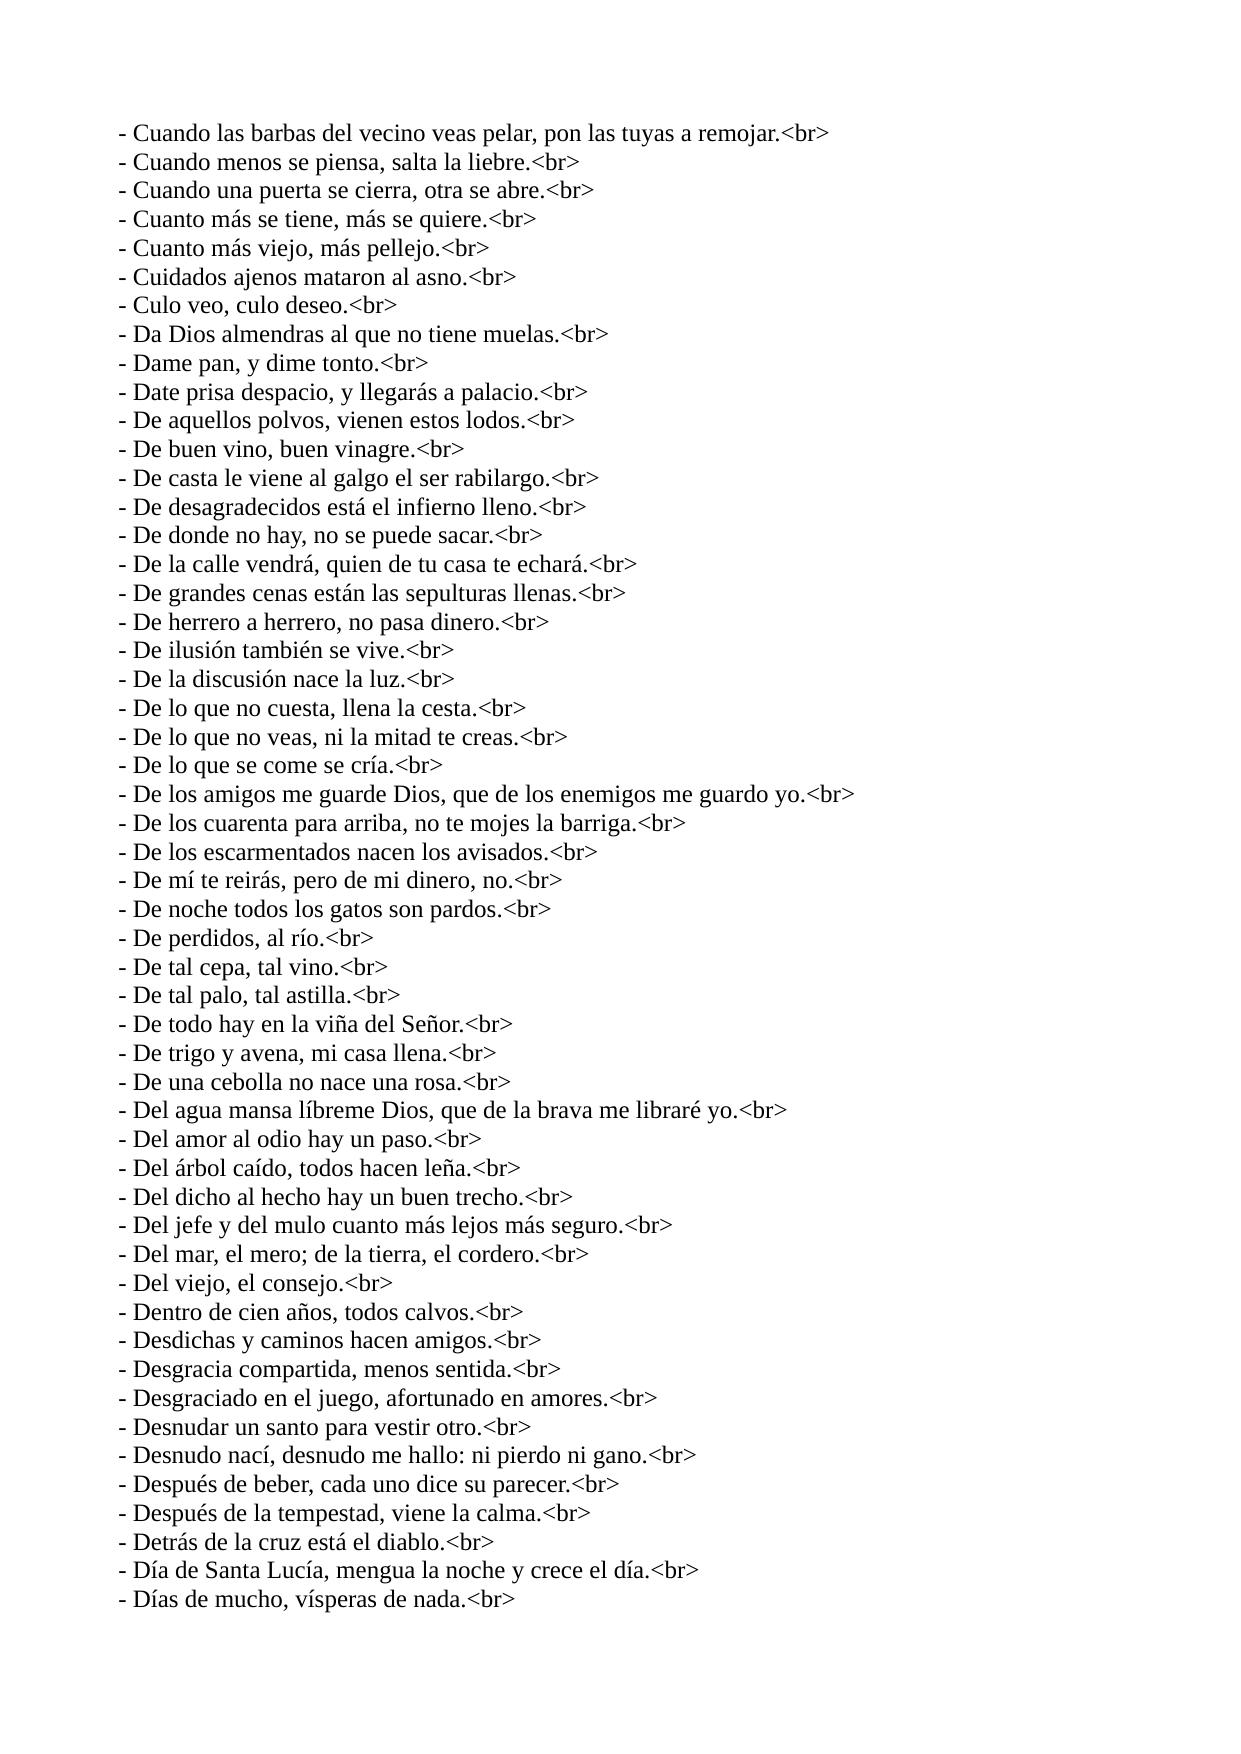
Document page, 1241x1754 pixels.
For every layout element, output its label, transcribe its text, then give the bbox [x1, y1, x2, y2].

text - Desgracia compartida, menos sentida.<br> [118, 1354, 1122, 1383]
text - Del agua mansa líbreme Dios, que de la brava me libraré yo.<br> [118, 1096, 1122, 1124]
text - De ilusión también se vive.<br> [118, 636, 1122, 664]
text - Del mar, el mero; de la tierra, el cordero.<br> [118, 1239, 1122, 1268]
text - Cuidados ajenos mataron al asno.<br> [118, 262, 1122, 291]
text - Cuando menos se piensa, salta la liebre.<br> [118, 147, 1122, 176]
text - De tal palo, tal astilla.<br> [118, 981, 1122, 1009]
text - Cuando una puerta se cierra, otra se abre.<br> [118, 176, 1122, 204]
text - Dentro de cien años, todos calvos.<br> [118, 1297, 1122, 1326]
text - De los cuarenta para arriba, no te mojes la barriga.<br> [118, 808, 1122, 837]
text - Da Dios almendras al que no tiene muelas.<br> [118, 319, 1122, 348]
text - Date prisa despacio, y llegarás a palacio.<br> [118, 377, 1122, 406]
text - Cuanto más se tiene, más se quiere.<br> [118, 204, 1122, 233]
text - De perdidos, al río.<br> [118, 923, 1122, 952]
text - Del viejo, el consejo.<br> [118, 1268, 1122, 1297]
text - De lo que se come se cría.<br> [118, 751, 1122, 779]
text - De una cebolla no nace una rosa.<br> [118, 1067, 1122, 1096]
text - Días de mucho, vísperas de nada.<br> [118, 1584, 1122, 1613]
text - Cuando las barbas del vecino veas pelar, pon las tuyas a remojar.<br> [118, 118, 1122, 147]
text - Detrás de la cruz está el diablo.<br> [118, 1527, 1122, 1556]
text - De mí te reirás, pero de mi dinero, no.<br> [118, 866, 1122, 894]
text - De lo que no cuesta, llena la cesta.<br> [118, 693, 1122, 722]
text - De aquellos polvos, vienen estos lodos.<br> [118, 406, 1122, 434]
text - De lo que no veas, ni la mitad te creas.<br> [118, 722, 1122, 751]
text - Después de la tempestad, viene la calma.<br> [118, 1498, 1122, 1527]
text - De desagradecidos está el infierno lleno.<br> [118, 492, 1122, 521]
text - De todo hay en la viña del Señor.<br> [118, 1009, 1122, 1038]
text - Del dicho al hecho hay un buen trecho.<br> [118, 1182, 1122, 1211]
text - Después de beber, cada uno dice su parecer.<br> [118, 1469, 1122, 1498]
text - De tal cepa, tal vino.<br> [118, 952, 1122, 981]
text - De donde no hay, no se puede sacar.<br> [118, 521, 1122, 549]
text - De casta le viene al galgo el ser rabilargo.<br> [118, 463, 1122, 492]
text - Del jefe y del mulo cuanto más lejos más seguro.<br> [118, 1211, 1122, 1239]
text - De trigo y avena, mi casa llena.<br> [118, 1038, 1122, 1067]
text - Dame pan, y dime tonto.<br> [118, 348, 1122, 377]
text - De herrero a herrero, no pasa dinero.<br> [118, 607, 1122, 636]
text - Cuanto más viejo, más pellejo.<br> [118, 233, 1122, 262]
text - Desnudar un santo para vestir otro.<br> [118, 1412, 1122, 1441]
text - Del árbol caído, todos hacen leña.<br> [118, 1153, 1122, 1182]
text - Desgraciado en el juego, afortunado en amores.<br> [118, 1383, 1122, 1412]
text - Desdichas y caminos hacen amigos.<br> [118, 1326, 1122, 1354]
text - Culo veo, culo deseo.<br> [118, 291, 1122, 319]
text - De los escarmentados nacen los avisados.<br> [118, 837, 1122, 866]
text - De noche todos los gatos son pardos.<br> [118, 894, 1122, 923]
text - Desnudo nací, desnudo me hallo: ni pierdo ni gano.<br> [118, 1441, 1122, 1469]
text - Día de Santa Lucía, mengua la noche y crece el día.<br> [118, 1556, 1122, 1584]
text - De los amigos me guarde Dios, que de los enemigos me guardo yo.<br> [118, 779, 1122, 808]
text - De la calle vendrá, quien de tu casa te echará.<br> [118, 549, 1122, 578]
text - De grandes cenas están las sepulturas llenas.<br> [118, 578, 1122, 607]
text - Del amor al odio hay un paso.<br> [118, 1124, 1122, 1153]
text - De buen vino, buen vinagre.<br> [118, 434, 1122, 463]
text - De la discusión nace la luz.<br> [118, 664, 1122, 693]
